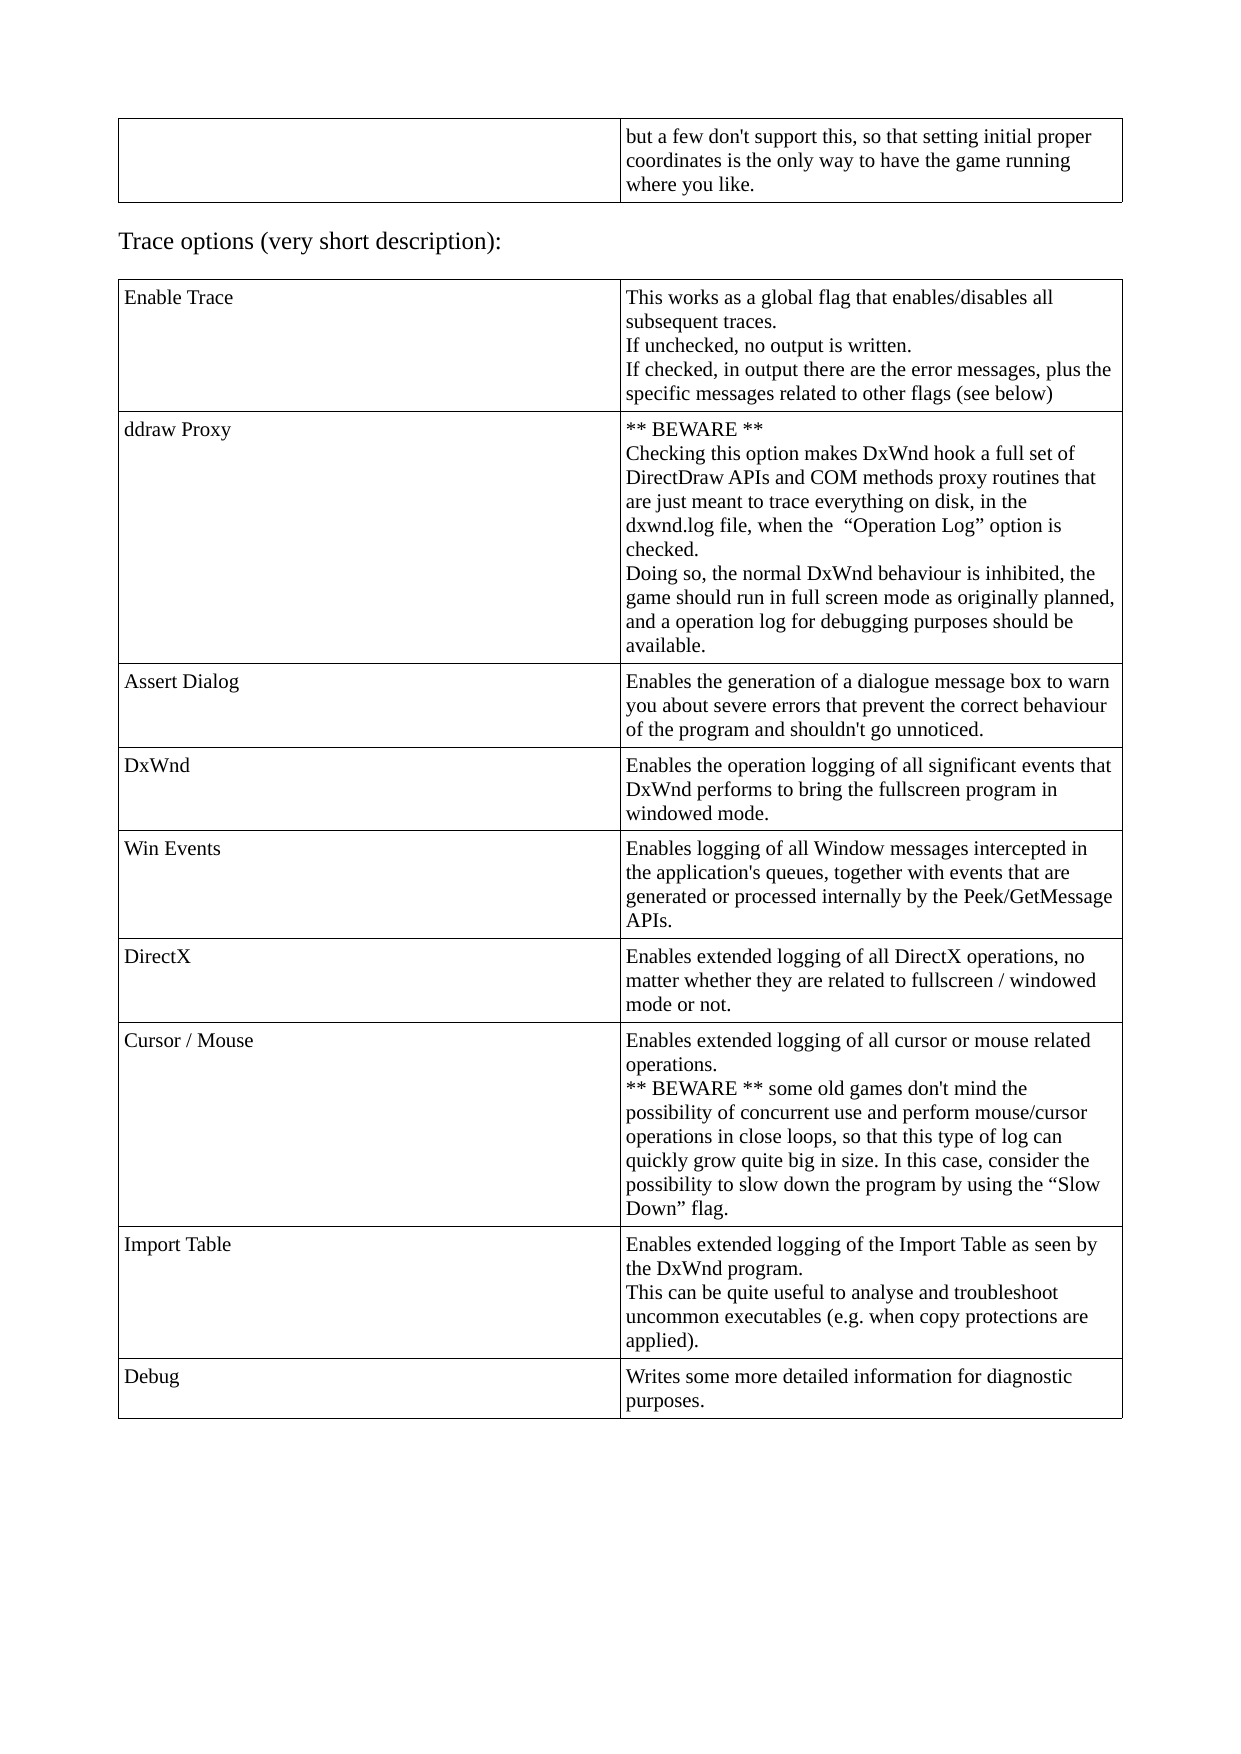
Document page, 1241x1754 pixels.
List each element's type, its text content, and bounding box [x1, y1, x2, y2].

table_cell Writes some more detailed information for diagnostic purposes. [621, 1359, 1122, 1418]
table_cell Win Events [119, 831, 620, 938]
table_cell Cursor / Mouse [119, 1023, 620, 1226]
table_cell DirectX [119, 939, 620, 1022]
table_header [119, 119, 620, 202]
table_cell Enables extended logging of all cursor or mouse related operations. ** BEWARE ** some old games don't mind the possibility of concurrent use and perform mouse/cursor operations in close loops, so that this type of log can quickly grow quite big in size. In this case, consider the possibility to slow down the program by using the “Slow Down” flag. [621, 1023, 1122, 1226]
table_cell DxWnd [119, 748, 620, 830]
table_header but a few don't support this, so that setting initial proper coordinates is the only way to have the game running where you like. [621, 119, 1122, 202]
table_cell Enables extended logging of the Import Table as seen by the DxWnd program. This can be quite useful to analyse and troubleshoot uncommon executables (e.g. when copy protections are applied). [621, 1227, 1122, 1358]
table_cell Enables logging of all Window messages intercepted in the application's queues, together with events that are generated or processed internally by the Peek/GetMessage APIs. [621, 831, 1122, 938]
table_cell ddraw Proxy [119, 412, 620, 663]
table_cell Enables the operation logging of all significant events that DxWnd performs to bring the fullscreen program in windowed mode. [621, 748, 1122, 830]
table_header This works as a global flag that enables/disables all subsequent traces. If unchecked, no output is written. If checked, in output there are the error messages, plus the specific messages related to other flags (see below) [621, 280, 1122, 411]
table_cell Enables extended logging of all DirectX operations, no matter whether they are related to fullscreen / windowed mode or not. [621, 939, 1122, 1022]
table_cell Assert Dialog [119, 664, 620, 747]
table_cell Enables the generation of a dialogue message box to warn you about severe errors that prevent the correct behaviour of the program and shouldn't go unnoticed. [621, 664, 1122, 747]
table_header Enable Trace [119, 280, 620, 411]
text Trace options (very short description): [118, 226, 1122, 255]
table_cell Debug [119, 1359, 620, 1418]
table_cell Import Table [119, 1227, 620, 1358]
table_cell ** BEWARE ** Checking this option makes DxWnd hook a full set of DirectDraw APIs and COM methods proxy routines that are just meant to trace everything on disk, in the dxwnd.log file, when the “Operation Log” option is checked. Doing so, the normal DxWnd behaviour is inhibited, the game should run in full screen mode as originally planned, and a operation log for debugging purposes should be available. [621, 412, 1122, 663]
